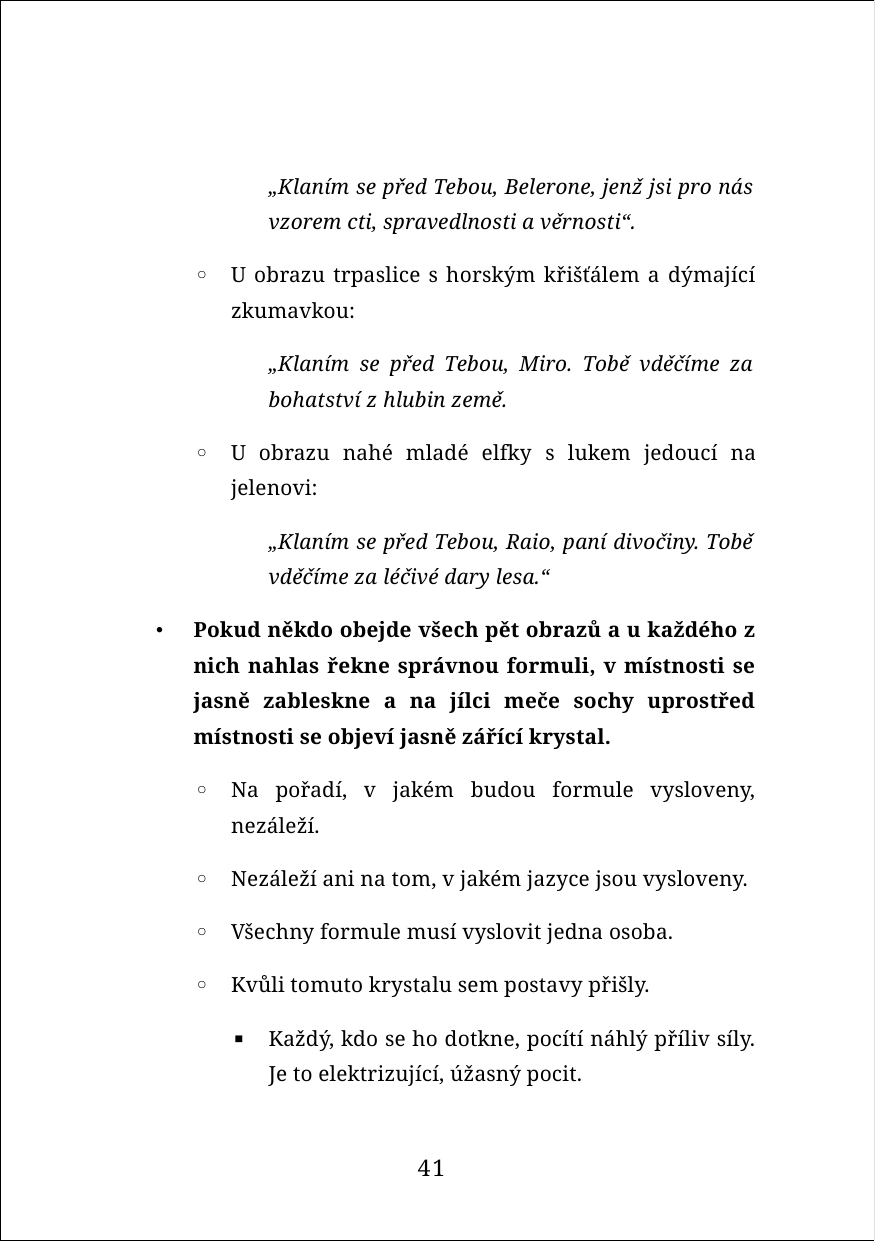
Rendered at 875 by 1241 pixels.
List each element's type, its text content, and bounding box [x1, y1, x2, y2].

list Na pořadí, v jakém budou formule vysloveny, nezáleží. [193, 775, 756, 839]
list Všechny formule musí vyslovit jedna osoba. [193, 917, 756, 946]
list Pokud někdo obejde všech pět obrazů a u každého z nich nahlas řekne správnou formuli, v místnosti se jasně zableskne a na jílci meče sochy uprostřed místnosti se objeví jasně zářící krystal. [156, 616, 756, 751]
list „Klaním se před Tebou, Raio, paní divočiny. Tobě vděčíme za léčivé dary lesa.“ [231, 527, 756, 591]
list „Klaním se před Tebou, Belerone, jenž jsi pro nás vzorem cti, spravedlnosti a věrnosti“. [231, 172, 756, 236]
list U obrazu nahé mladé elfky s lukem jedoucí na jelenovi: [193, 438, 756, 502]
list „Klaním se před Tebou, Miro. Tobě vděčíme za bohatství z hlubin země. [231, 349, 756, 413]
list Každý, kdo se ho dotkne, pocítí náhlý příliv síly. Je to elektrizující, úžasný pocit. [231, 1024, 756, 1088]
list U obrazu trpaslice s horským křišťálem a dýmající zkumavkou: [193, 261, 756, 324]
list Nezáleží ani na tom, v jakém jazyce jsou vysloveny. [193, 864, 756, 892]
list Kvůli tomuto krystalu sem postavy přišly. [193, 971, 756, 999]
